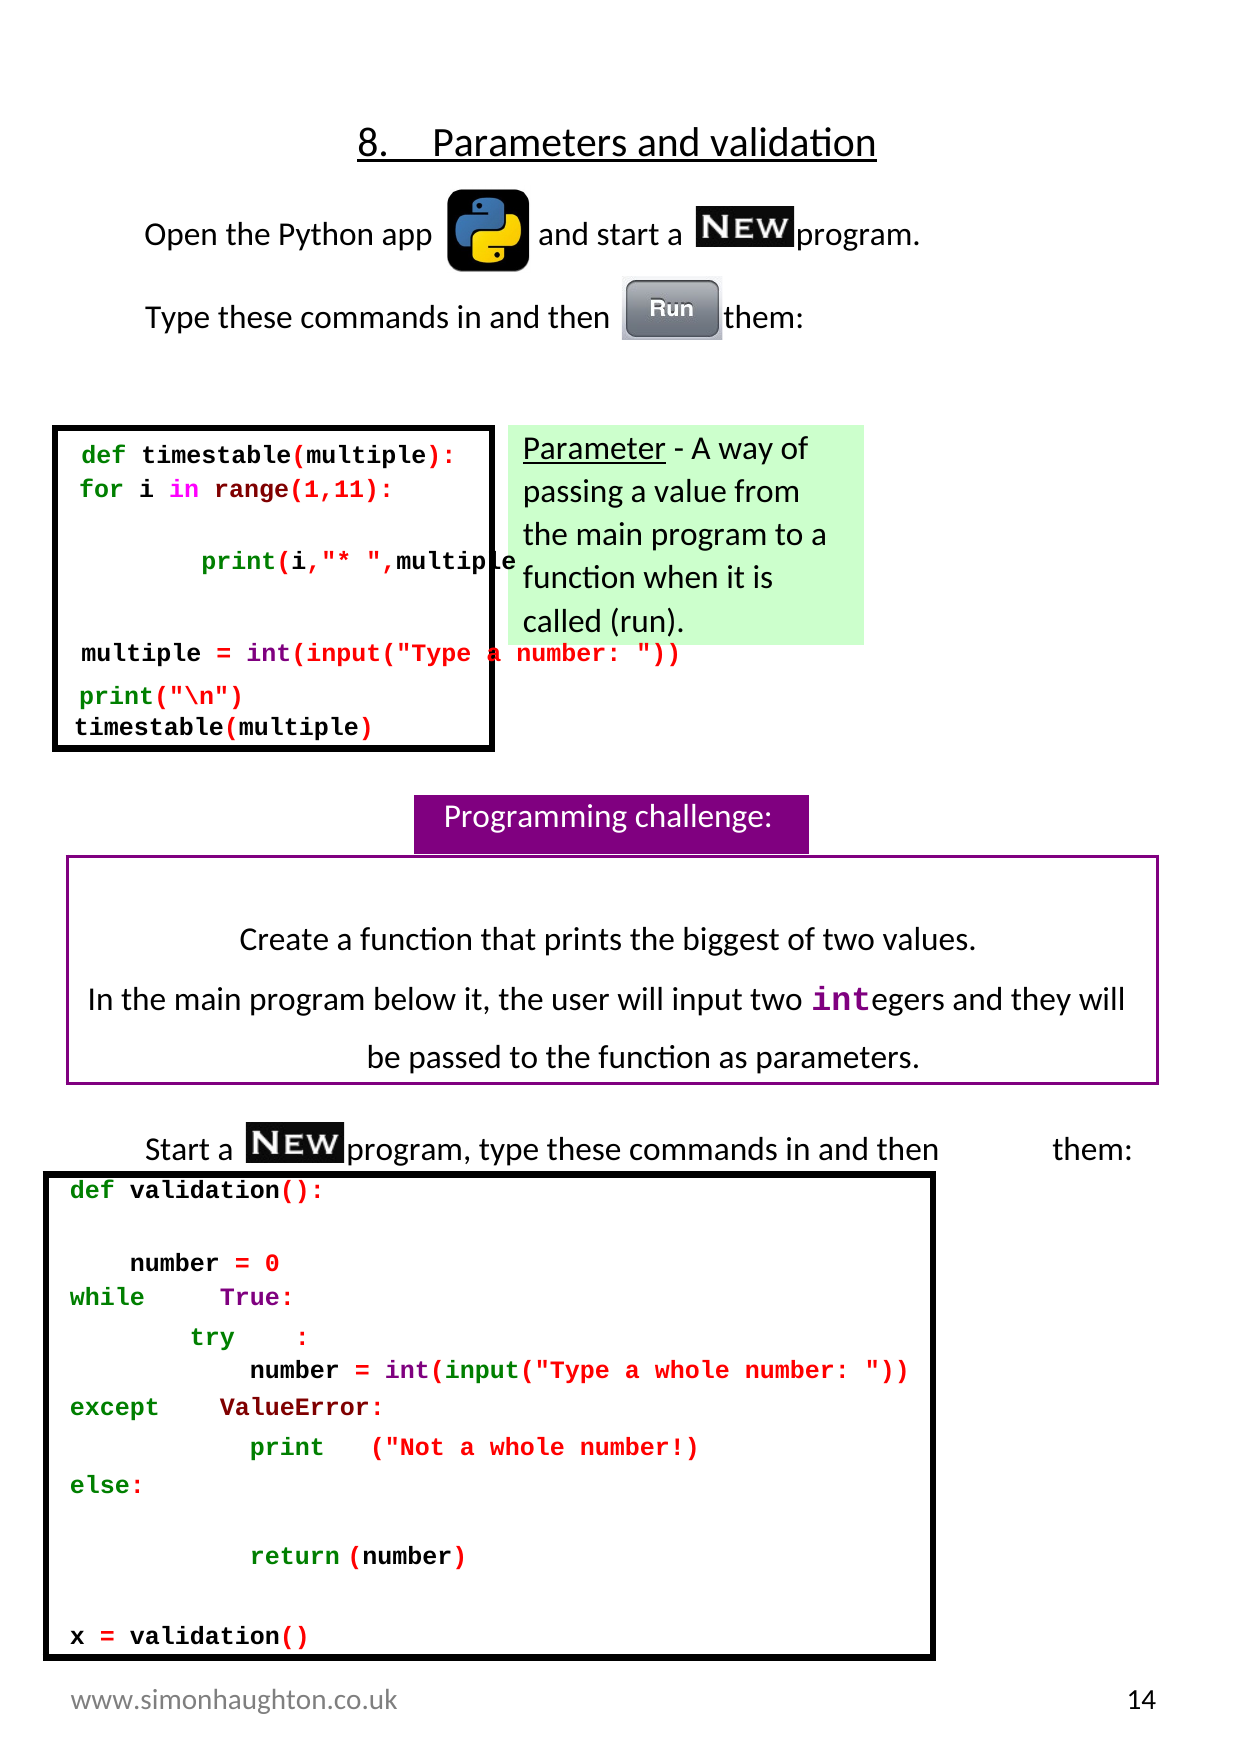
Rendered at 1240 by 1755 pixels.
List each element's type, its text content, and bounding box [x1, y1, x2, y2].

text Open the Python app [46, 213, 446, 253]
table_header [67, 795, 414, 854]
table_cell Create a function that prints the biggest of two values. In the main program below it, the user will input two integers and they will be passed to the function as parameters. [69, 858, 1156, 1082]
table_header def timestable(multiple): for i in range(1,11): print(i,"* ",multiple," =",i*multiple) multiple = int(input("Type a number: ")) print("\n") timestable(multiple) [58, 431, 489, 745]
table_header [492, 382, 1180, 752]
text Type these commands in and then [46, 296, 621, 337]
table_header def validation(): number = 0 while True: try : number = int(input("Type a whole number: ")) except ValueError: print ("Not a whole number!) else: return (number) x = validation() [49, 1178, 930, 1654]
text and start a program. [531, 213, 1198, 253]
subtitle Parameters and validation [46, 116, 1198, 167]
text Start a program, type these commands in and then them: [46, 1128, 1198, 1169]
table_header [810, 795, 1158, 854]
table_header [55, 382, 492, 425]
table_header Programming challenge: [414, 795, 809, 854]
table_header Parameter - A way of passing a value from the main program to a function when it is called (run). [508, 425, 864, 645]
text them: [723, 296, 1198, 337]
